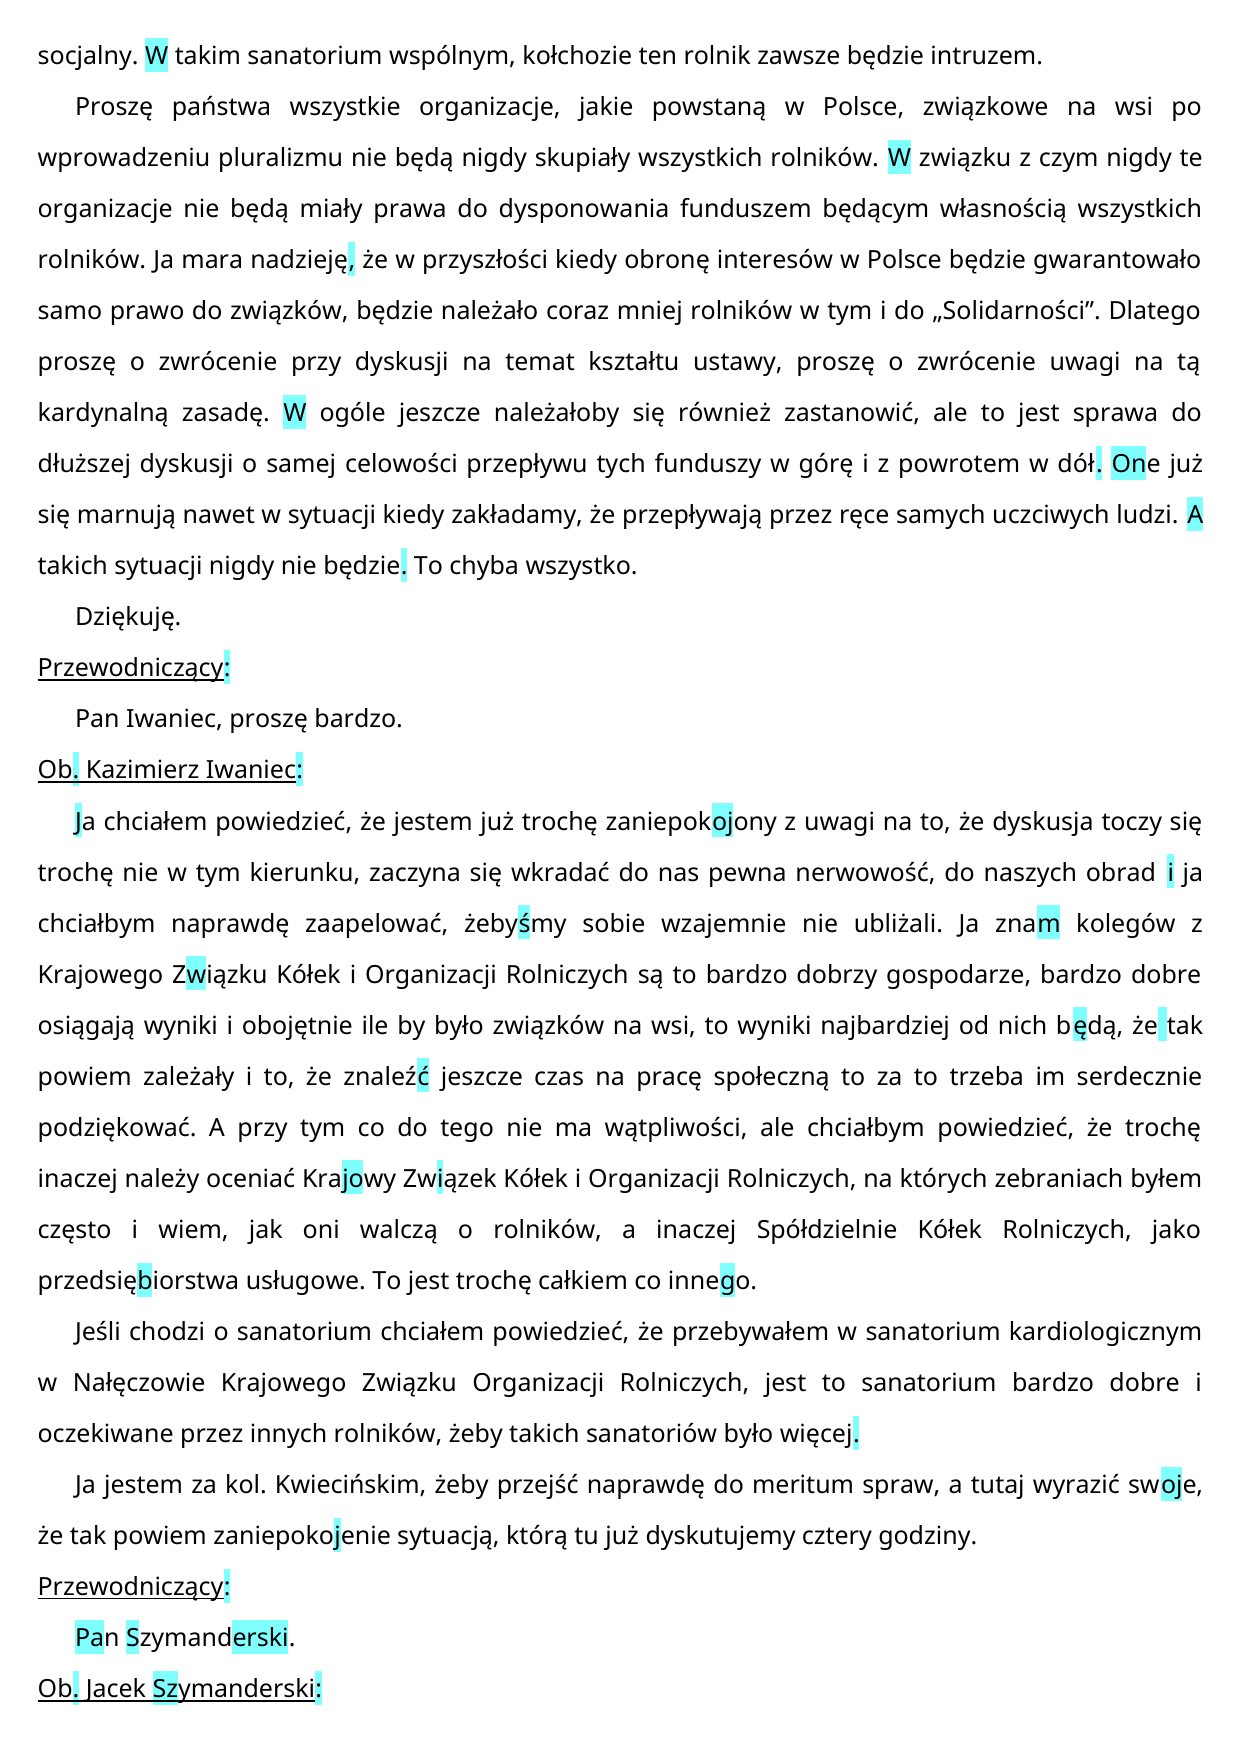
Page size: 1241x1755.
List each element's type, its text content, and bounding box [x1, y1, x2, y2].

text Ja jestem za kol. Kwiecińskim, żeby przejść naprawdę do meritum spraw, a tutaj wyrazić swoje, że tak powiem zaniepokojenie sytuacją, którą tu już dyskutujemy cztery godziny. [37, 1467, 1203, 1552]
text Ja chciałem powiedzieć, że jestem już trochę zaniepokojony z uwagi na to, że dyskusja toczy się trochę nie w tym kierunku, zaczyna się wkradać do nas pewna nerwowość, do naszych obrad i ja chciałbym naprawdę zaapelować, żebyśmy sobie wzajemnie nie ubliżali. Ja znam kolegów z Krajowego Związku Kółek i Organizacji Rolniczych są to bardzo dobrzy gospodarze, bardzo dobre osiągają wyniki i obojętnie ile by było związków na wsi, to wyniki najbardziej od nich będą, że tak powiem zależały i to, że znaleźć jeszcze czas na pracę społeczną to za to trzeba im serdecznie podziękować. A przy tym co do tego nie ma wątpliwości, ale chciałbym powiedzieć, że trochę inaczej należy oceniać Krajowy Związek Kółek i Organizacji Rolniczych, na których zebraniach byłem często i wiem, jak oni walczą o rolników, a inaczej Spółdzielnie Kółek Rolniczych, jako przedsiębiorstwa usługowe. To jest trochę całkiem co innego. [37, 803, 1203, 1297]
text Ob. Jacek Szymanderski: [37, 1671, 1203, 1705]
text Przewodniczący: [37, 650, 1203, 684]
text Przewodniczący: [37, 1569, 1203, 1603]
text socjalny. W takim sanatorium wspólnym, kołchozie ten rolnik zawsze będzie intruzem. [37, 37, 1203, 72]
text Proszę państwa wszystkie organizacje, jakie powstaną w Polsce, związkowe na wsi po wprowadzeniu pluralizmu nie będą nigdy skupiały wszystkich rolników. W związku z czym nigdy te organizacje nie będą miały prawa do dysponowania funduszem będącym własnością wszystkich rolników. Ja mara nadzieję, że w przyszłości kiedy obronę interesów w Polsce będzie gwarantowało samo prawo do związków, będzie należało coraz mniej rolników w tym i do „Solidarności”. Dlatego proszę o zwrócenie przy dyskusji na temat kształtu ustawy, proszę o zwrócenie uwagi na tą kardynalną zasadę. W ogóle jeszcze należałoby się również zastanowić, ale to jest sprawa do dłuższej dyskusji o samej celowości przepływu tych funduszy w górę i z powrotem w dół. One już się marnują nawet w sytuacji kiedy zakładamy, że przepływają przez ręce samych uczciwych ludzi. A takich sytuacji nigdy nie będzie. To chyba wszystko. [37, 88, 1203, 582]
text Jeśli chodzi o sanatorium chciałem powiedzieć, że przebywałem w sanatorium kardiologicznym w Nałęczowie Krajowego Związku Organizacji Rolniczych, jest to sanatorium bardzo dobre i oczekiwane przez innych rolników, żeby takich sanatoriów było więcej. [37, 1313, 1203, 1450]
text Pan Iwaniec, proszę bardzo. [37, 701, 1203, 735]
text Pan Szymanderski. [37, 1620, 1203, 1654]
text Ob. Kazimierz Iwaniec: [37, 752, 1203, 786]
text Dziękuję. [37, 599, 1203, 633]
